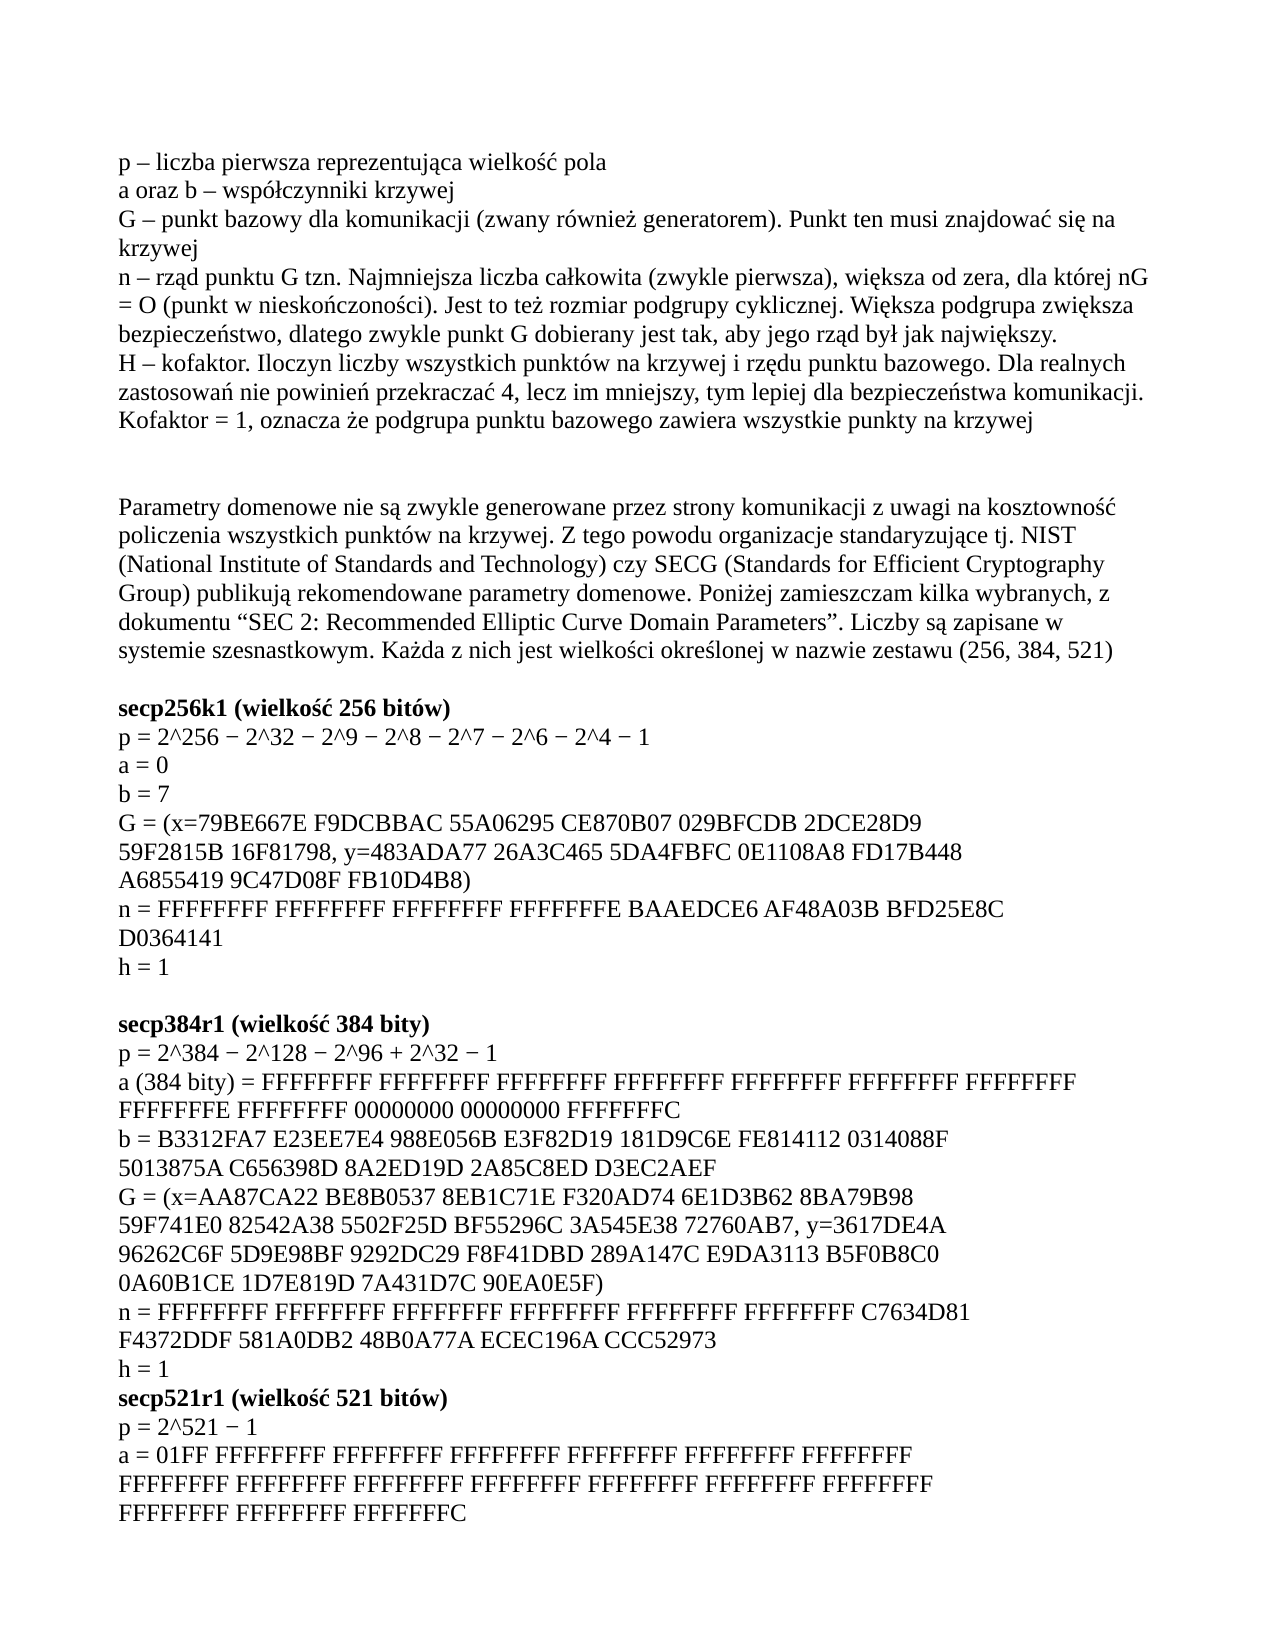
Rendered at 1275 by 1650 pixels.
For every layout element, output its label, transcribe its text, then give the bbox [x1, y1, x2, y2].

text p = 2^384 − 2^128 − 2^96 + 2^32 − 1 [118, 1038, 1157, 1067]
text FFFFFFFE FFFFFFFF 00000000 00000000 FFFFFFFC [118, 1096, 1157, 1124]
text secp256k1 (wielkość 256 bitów) [118, 693, 1157, 722]
text n = FFFFFFFF FFFFFFFF FFFFFFFF FFFFFFFE BAAEDCE6 AF48A03B BFD25E8C [118, 894, 1157, 923]
text 5013875A C656398D 8A2ED19D 2A85C8ED D3EC2AEF [118, 1153, 1157, 1182]
text b = B3312FA7 E23EE7E4 988E056B E3F82D19 181D9C6E FE814112 0314088F [118, 1124, 1157, 1153]
text secp384r1 (wielkość 384 bity) [118, 1009, 1157, 1038]
text 0A60B1CE 1D7E819D 7A431D7C 90EA0E5F) [118, 1268, 1157, 1297]
text a (384 bity) = FFFFFFFF FFFFFFFF FFFFFFFF FFFFFFFF FFFFFFFF FFFFFFFF FFFFFFFF [118, 1067, 1157, 1096]
text 96262C6F 5D9E98BF 9292DC29 F8F41DBD 289A147C E9DA3113 B5F0B8C0 [118, 1239, 1157, 1268]
text secp521r1 (wielkość 521 bitów) [118, 1383, 1157, 1412]
text p = 2^521 − 1 [118, 1412, 1157, 1441]
text n – rząd punktu G tzn. Najmniejsza liczba całkowita (zwykle pierwsza), większa od zera, dla której nG = O (punkt w nieskończoności). Jest to też rozmiar podgrupy cyklicznej. Większa podgrupa zwiększa bezpieczeństwo, dlatego zwykle punkt G dobierany jest tak, aby jego rząd był jak największy. [118, 262, 1157, 348]
text D0364141 [118, 923, 1157, 952]
text h = 1 [118, 952, 1157, 981]
text Parametry domenowe nie są zwykle generowane przez strony komunikacji z uwagi na kosztowność policzenia wszystkich punktów na krzywej. Z tego powodu organizacje standaryzujące tj. NIST (National Institute of Standards and Technology) czy SECG (Standards for Efficient Cryptography Group) publikują rekomendowane parametry domenowe. Poniżej zamieszczam kilka wybranych, z dokumentu “SEC 2: Recommended Elliptic Curve Domain Parameters”. Liczby są zapisane w systemie szesnastkowym. Każda z nich jest wielkości określonej w nazwie zestawu (256, 384, 521) [118, 492, 1157, 664]
text G = (x=AA87CA22 BE8B0537 8EB1C71E F320AD74 6E1D3B62 8BA79B98 [118, 1182, 1157, 1211]
text a = 01FF FFFFFFFF FFFFFFFF FFFFFFFF FFFFFFFF FFFFFFFF FFFFFFFF [118, 1441, 1157, 1469]
text h = 1 [118, 1354, 1157, 1383]
text F4372DDF 581A0DB2 48B0A77A ECEC196A CCC52973 [118, 1326, 1157, 1354]
text a oraz b – współczynniki krzywej [118, 176, 1157, 204]
text p = 2^256 − 2^32 − 2^9 − 2^8 − 2^7 − 2^6 − 2^4 − 1 [118, 722, 1157, 751]
text G = (x=79BE667E F9DCBBAC 55A06295 CE870B07 029BFCDB 2DCE28D9 [118, 808, 1157, 837]
text 59F2815B 16F81798, y=483ADA77 26A3C465 5DA4FBFC 0E1108A8 FD17B448 [118, 837, 1157, 866]
text a = 0 [118, 751, 1157, 779]
text b = 7 [118, 779, 1157, 808]
text G – punkt bazowy dla komunikacji (zwany również generatorem). Punkt ten musi znajdować się na krzywej [118, 204, 1157, 262]
text H – kofaktor. Iloczyn liczby wszystkich punktów na krzywej i rzędu punktu bazowego. Dla realnych zastosowań nie powinień przekraczać 4, lecz im mniejszy, tym lepiej dla bezpieczeństwa komunikacji. Kofaktor = 1, oznacza że podgrupa punktu bazowego zawiera wszystkie punkty na krzywej [118, 348, 1157, 434]
text 59F741E0 82542A38 5502F25D BF55296C 3A545E38 72760AB7, y=3617DE4A [118, 1211, 1157, 1239]
text p – liczba pierwsza reprezentująca wielkość pola [118, 147, 1157, 176]
text n = FFFFFFFF FFFFFFFF FFFFFFFF FFFFFFFF FFFFFFFF FFFFFFFF C7634D81 [118, 1297, 1157, 1326]
text A6855419 9C47D08F FB10D4B8) [118, 866, 1157, 894]
text FFFFFFFF FFFFFFFF FFFFFFFC [118, 1498, 1157, 1527]
text FFFFFFFF FFFFFFFF FFFFFFFF FFFFFFFF FFFFFFFF FFFFFFFF FFFFFFFF [118, 1469, 1157, 1498]
